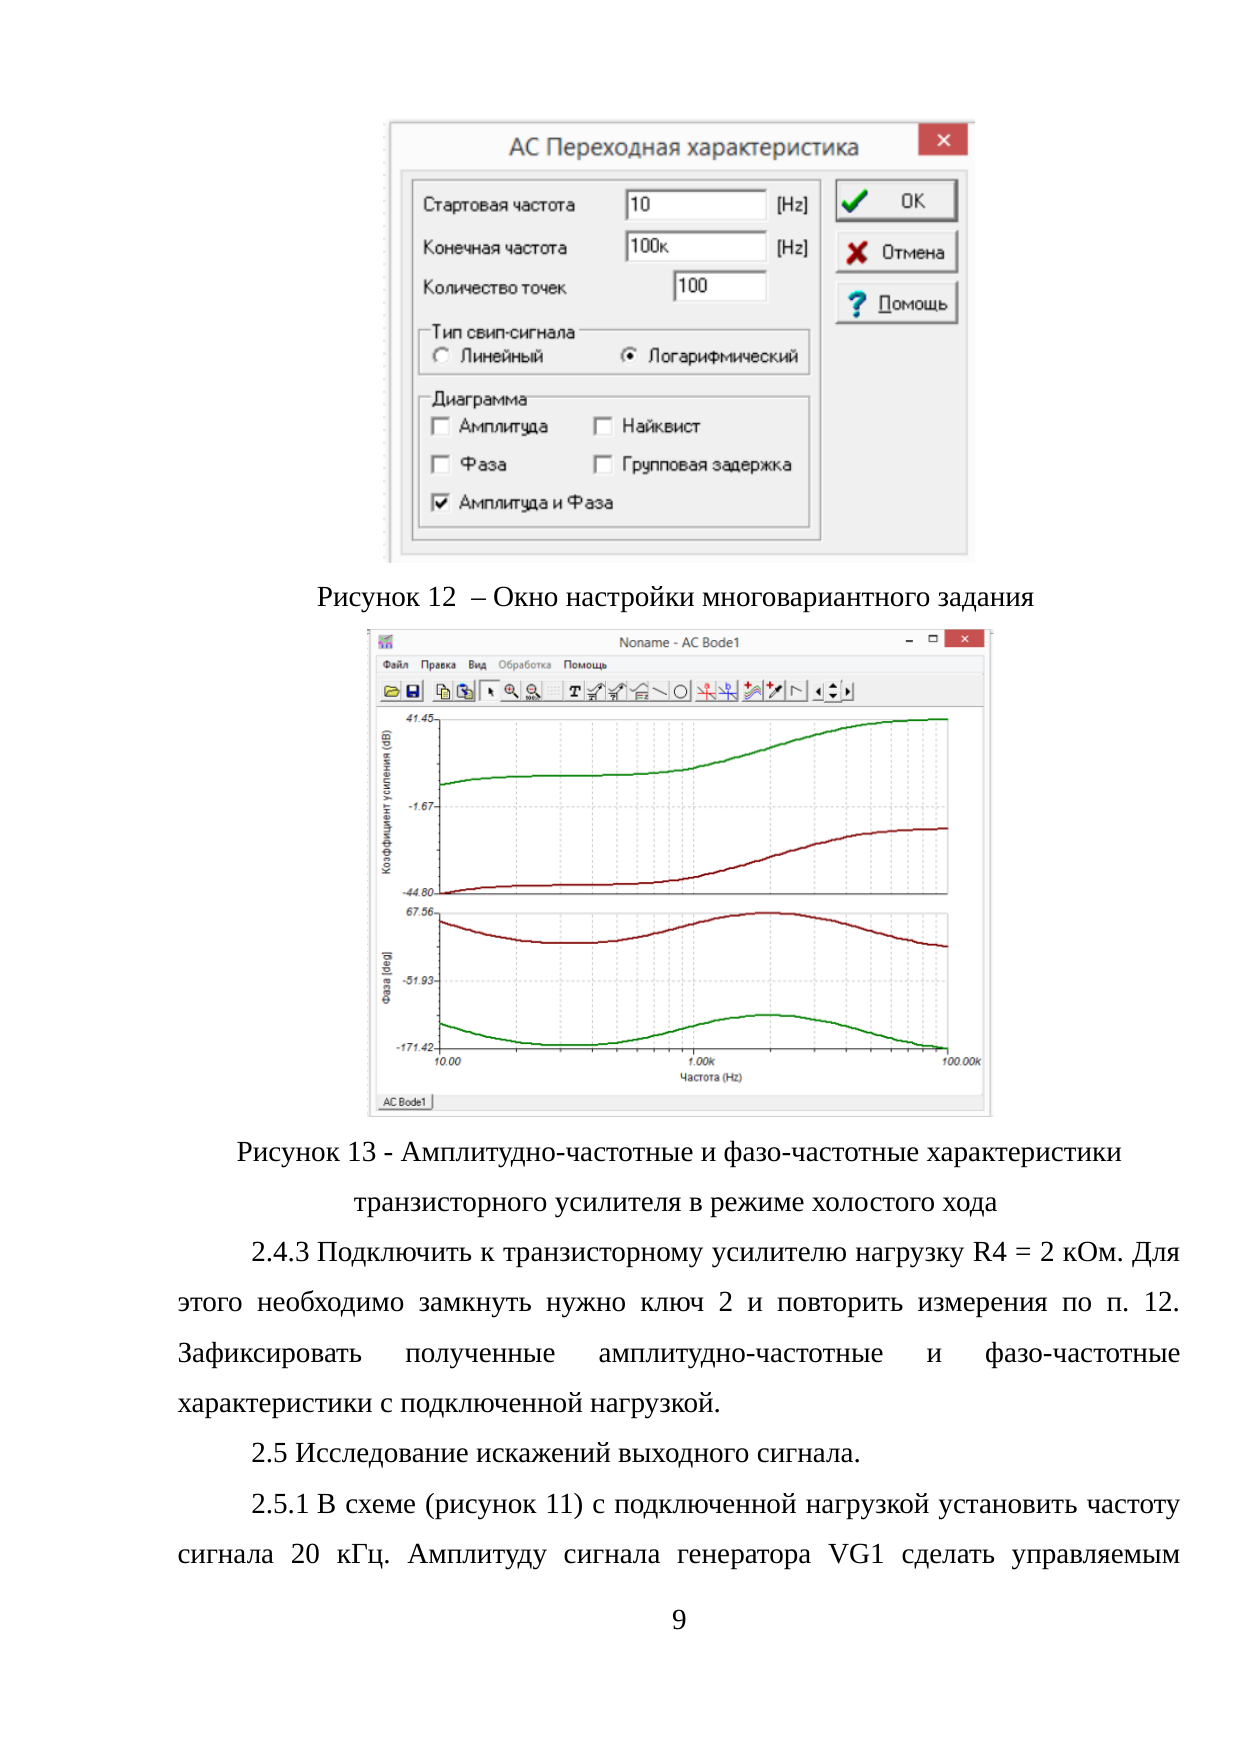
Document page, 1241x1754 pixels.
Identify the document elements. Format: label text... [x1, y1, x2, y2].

list Исследование искажений выходного сигнала. [177, 1436, 1181, 1469]
picture [383, 118, 976, 563]
text Рисунок 12 – Окно настройки многовариантного задания [177, 118, 1181, 613]
text Рисунок 13 - Амплитудно-частотные и фазо-частотные характеристики транзисторного усилителя в режиме холостого хода [177, 629, 1181, 1217]
list В схеме (рисунок 11) с подключенной нагрузкой установить частоту сигнала 20 кГц. Амплитуду сигнала генератора VG1 сделать управляемым [177, 1486, 1181, 1570]
list Подключить к транзисторному усилителю нагрузку R4 = 2 кОм. Для этого необходимо замкнуть нужно ключ 2 и повторить измерения по п. 12. Зафиксировать полученные амплитудно-частотные и фазо-частотные характеристики с подключенной нагрузкой. [177, 1234, 1181, 1419]
picture [364, 629, 994, 1117]
